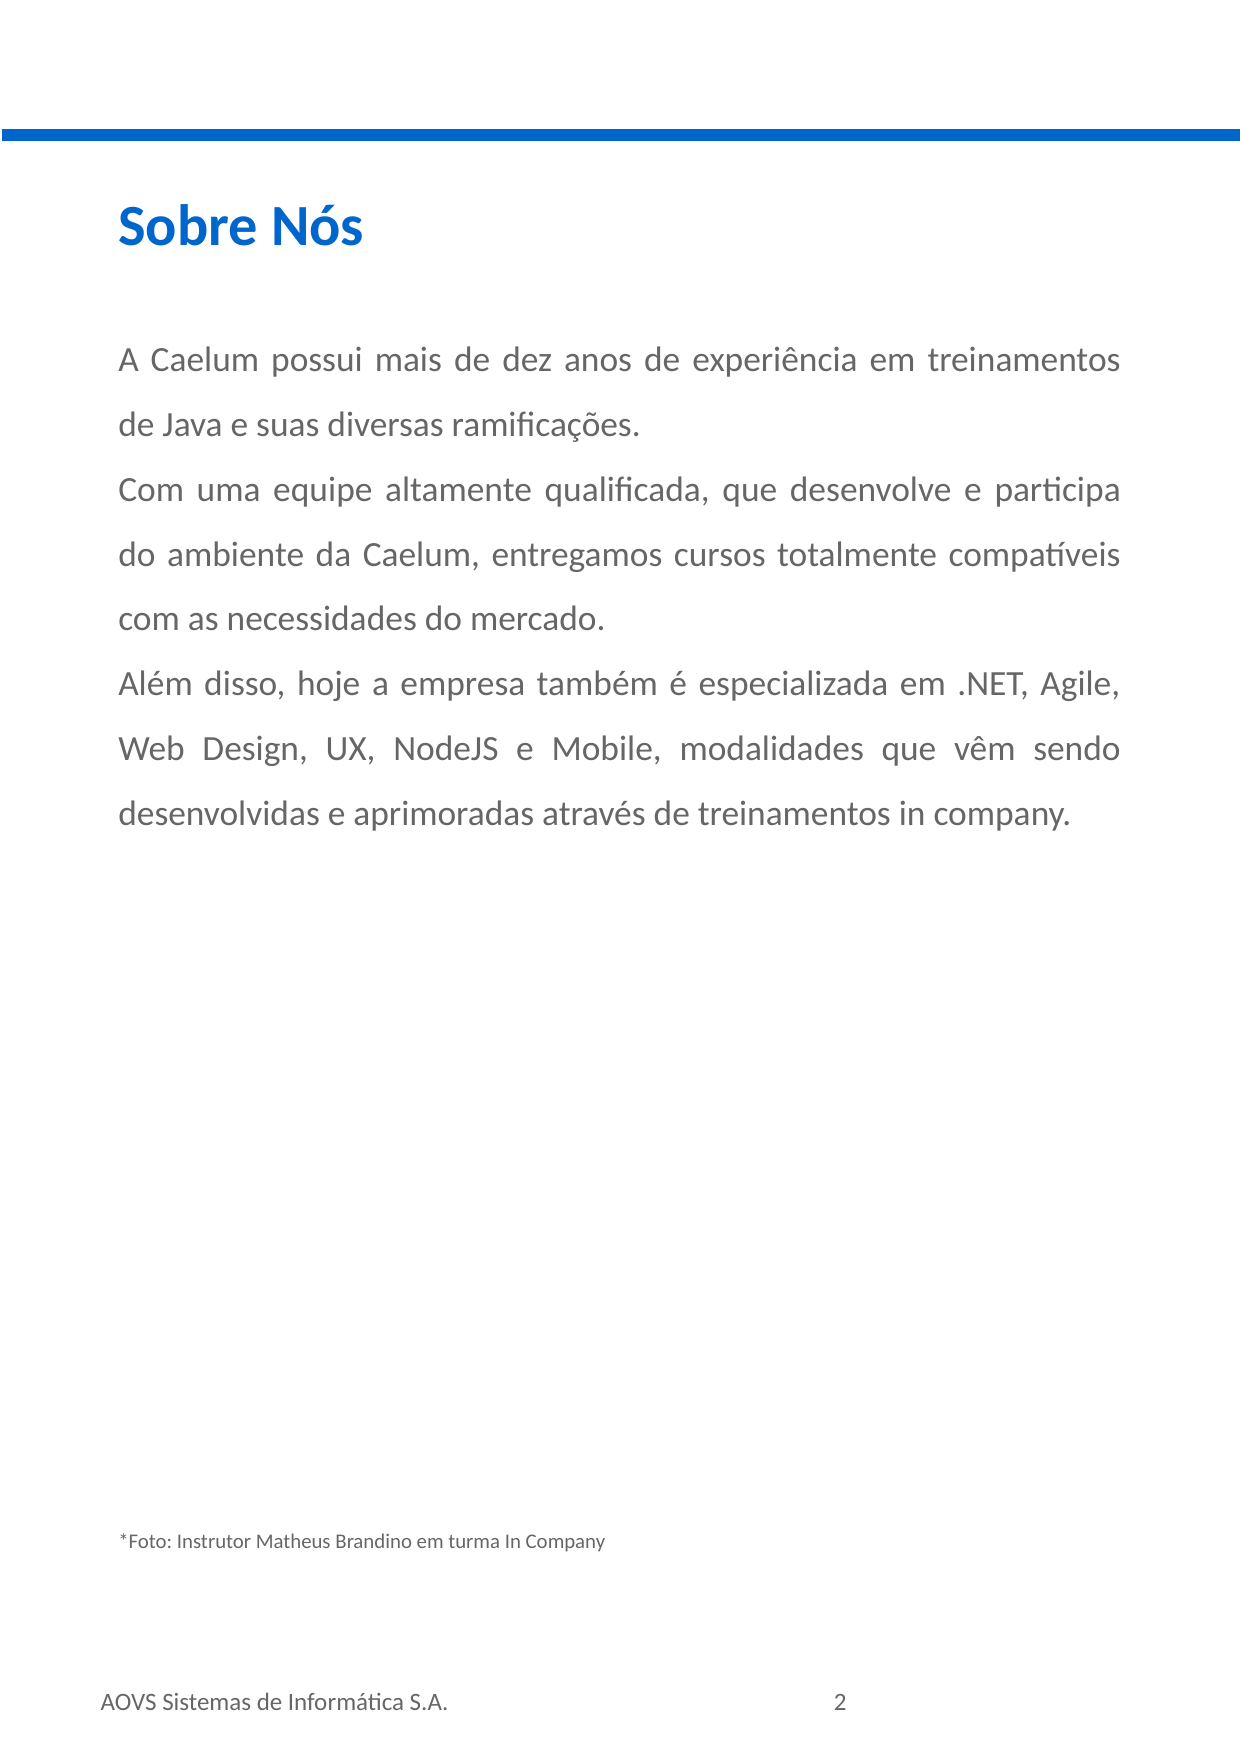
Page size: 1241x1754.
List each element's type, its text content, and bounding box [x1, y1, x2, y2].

text Com uma equipe altamente qualificada, que desenvolve e participa do ambiente da Caelum, entregamos cursos totalmente compatíveis com as necessidades do mercado. [118, 467, 1122, 639]
text Além disso, hoje a empresa também é especializada em .NET, Agile, Web Design, UX, NodeJS e Mobile, modalidades que vêm sendo desenvolvidas e aprimoradas através de treinamentos in company. [118, 661, 1122, 834]
text Sobre Nós [118, 189, 1122, 260]
text *Foto: Instrutor Matheus Brandino em turma In Company [118, 889, 1122, 1553]
text A Caelum possui mais de dez anos de experiência em treinamentos de Java e suas diversas ramificações. [118, 337, 1122, 445]
